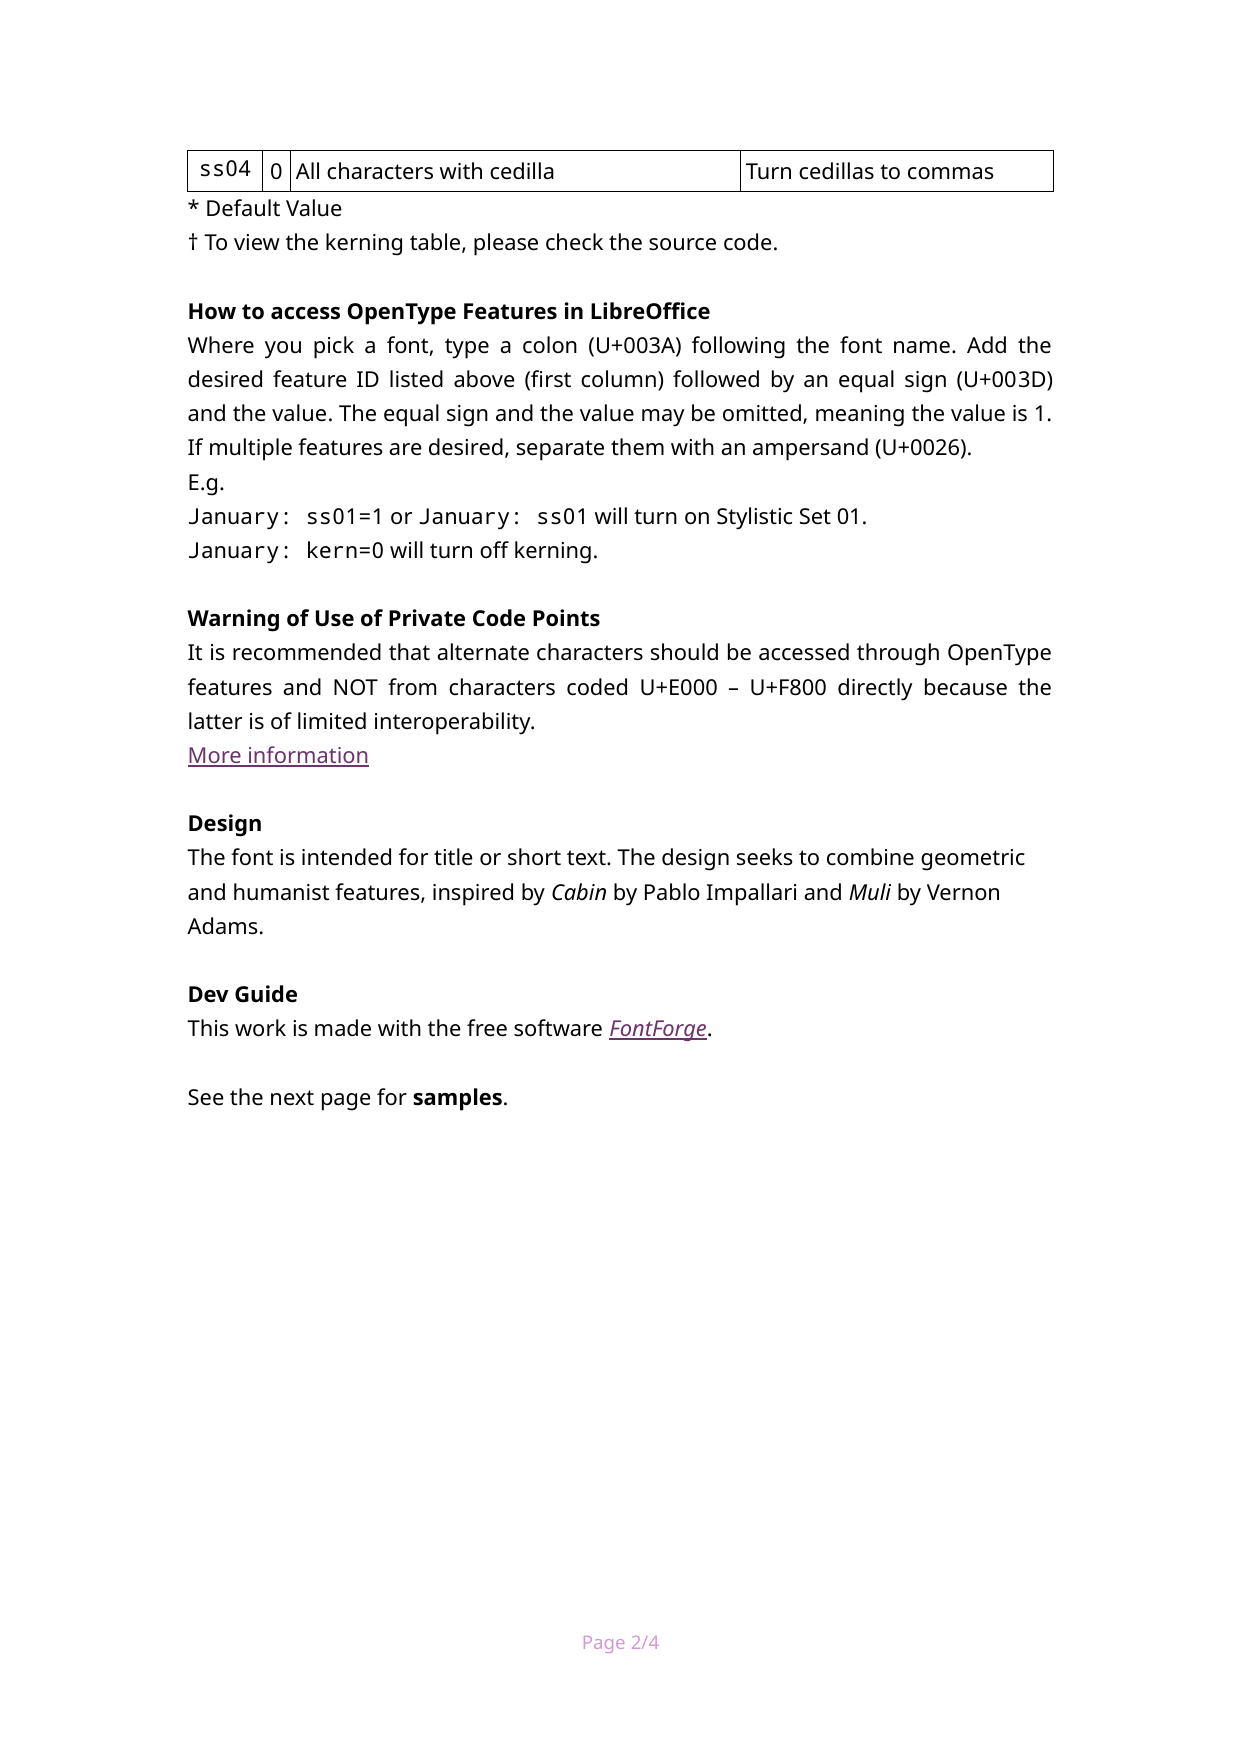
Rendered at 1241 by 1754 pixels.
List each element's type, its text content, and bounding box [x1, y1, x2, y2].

text † To view the kerning table, please check the source code. [187, 227, 1053, 257]
text Warning of Use of Private Code Points [187, 603, 1053, 633]
text It is recommended that alternate characters should be accessed through OpenType features and NOT from characters coded U+E000 – U+F800 directly because the latter is of limited interoperability. [187, 637, 1053, 735]
table_cell Turn cedillas to commas [741, 151, 1053, 191]
text More information [187, 740, 1053, 769]
text See the next page for samples. [187, 1081, 1053, 1111]
text How to access OpenType Features in LibreOffice [187, 296, 1053, 325]
text January: ss01=1 or January: ss01 will turn on Stylistic Set 01. [187, 501, 1053, 530]
text The font is intended for title or short text. The design seeks to combine geometric and humanist features, inspired by Cabin by Pablo Impallari and Muli by Vernon Adams. [187, 842, 1053, 940]
text Design [187, 808, 1053, 838]
table_cell All characters with cedilla [291, 151, 740, 191]
text * Default Value [187, 193, 1053, 223]
table_cell 0 [263, 151, 290, 191]
table_cell ss04 [188, 151, 262, 191]
text Where you pick a font, type a colon (U+003A) following the font name. Add the desired feature ID listed above (first column) followed by an equal sign (U+003D) and the value. The equal sign and the value may be omitted, meaning the value is 1. If multiple features are desired, separate them with an ampersand (U+0026). [187, 330, 1053, 462]
text This work is made with the free software FontForge. [187, 1013, 1053, 1043]
text E.g. [187, 466, 1053, 496]
text Dev Guide [187, 979, 1053, 1009]
text January: kern=0 will turn off kerning. [187, 535, 1053, 564]
